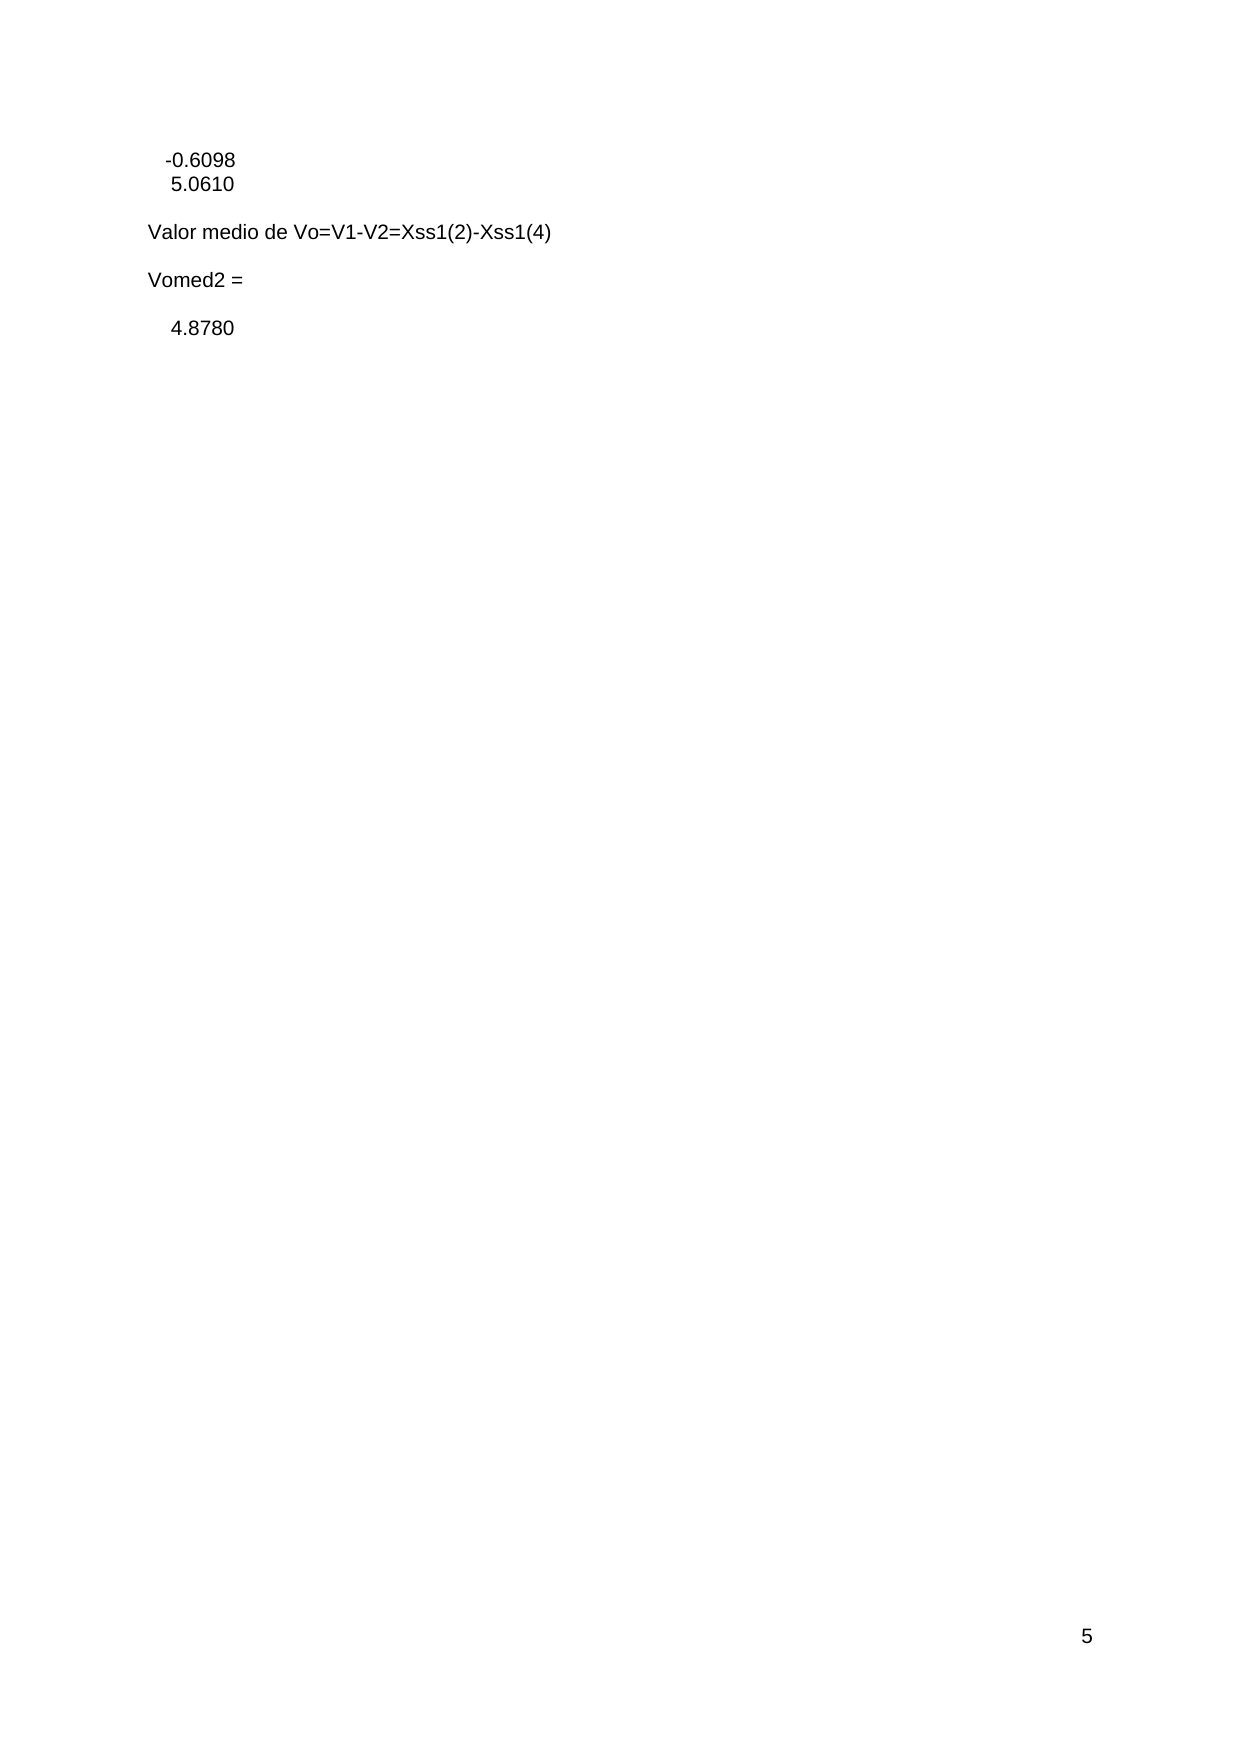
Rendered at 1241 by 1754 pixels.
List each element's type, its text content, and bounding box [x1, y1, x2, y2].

text 5.0610 [148, 172, 1093, 196]
text Valor medio de Vo=V1-V2=Xss1(2)-Xss1(4) [148, 219, 1093, 243]
text -0.6098 [148, 148, 1093, 172]
text Vomed2 = [148, 267, 1093, 291]
text 4.8780 [148, 315, 1093, 339]
